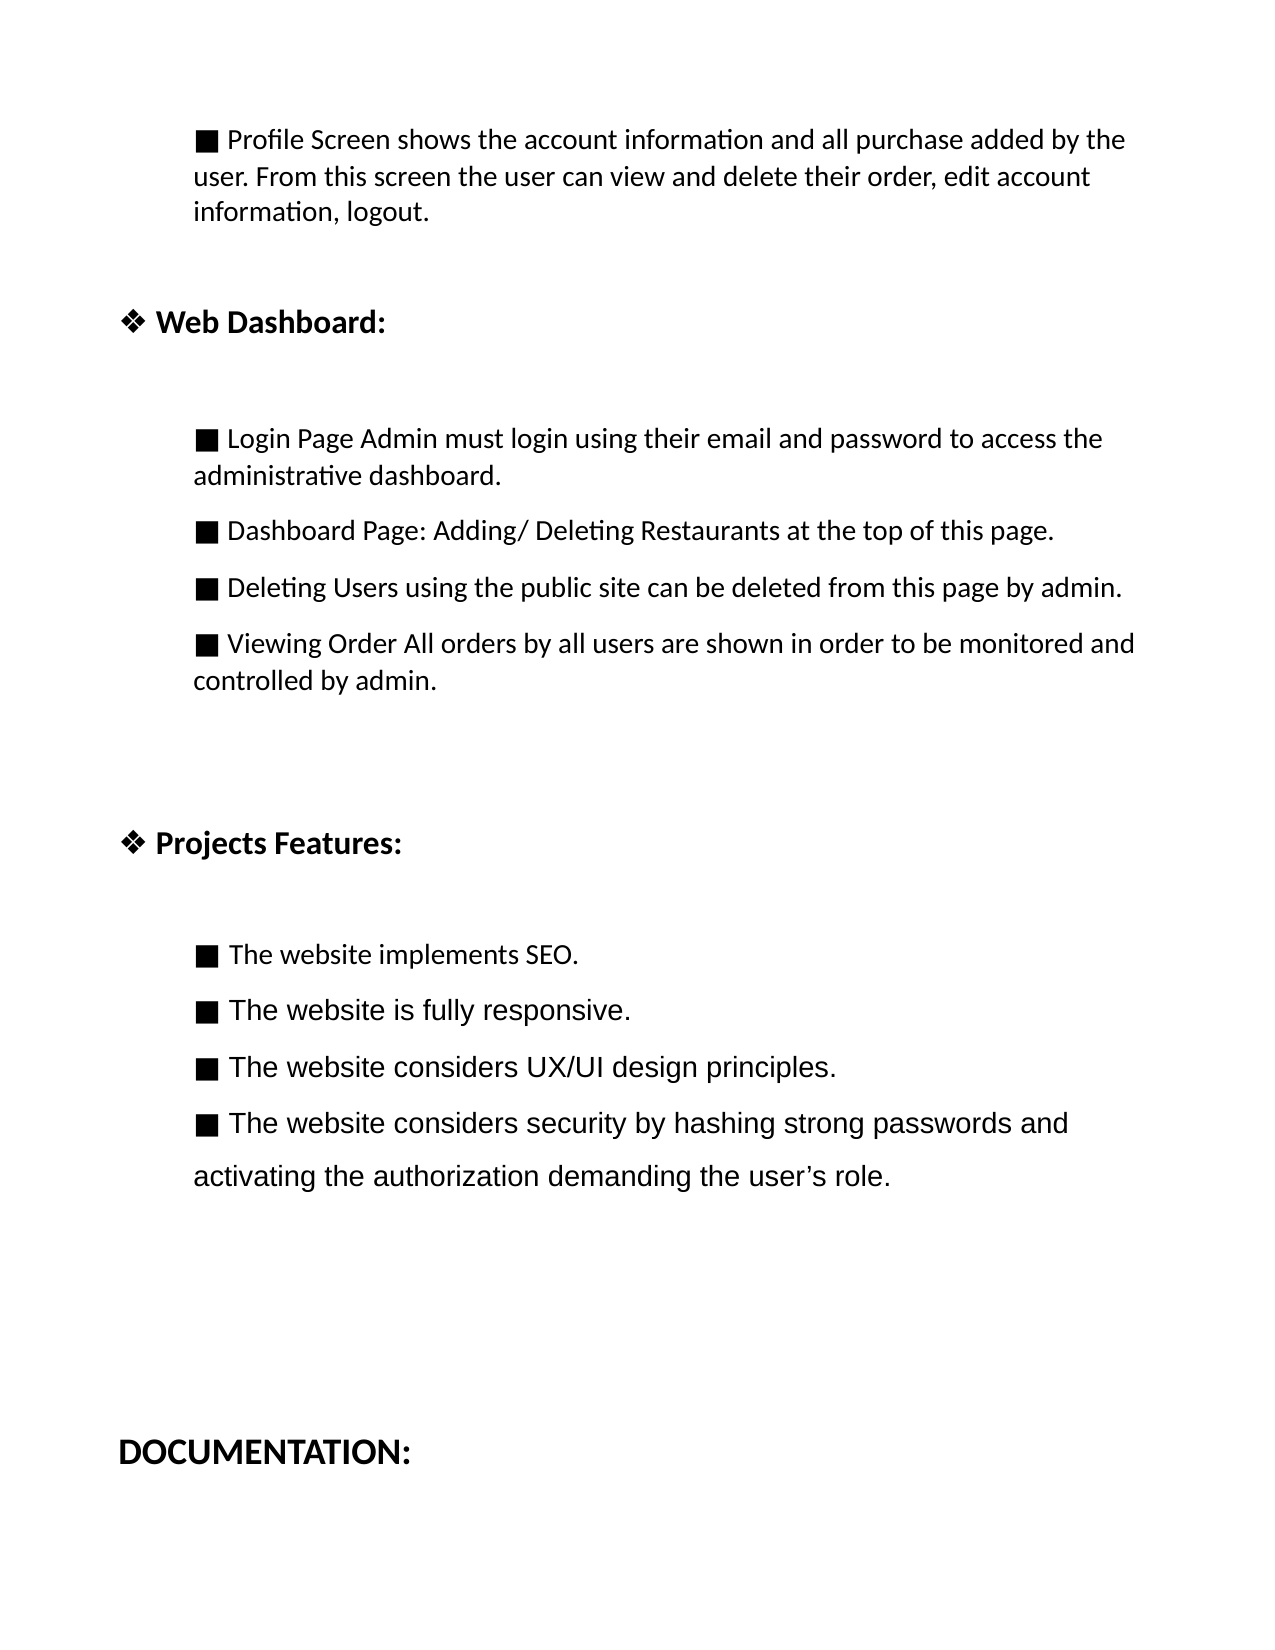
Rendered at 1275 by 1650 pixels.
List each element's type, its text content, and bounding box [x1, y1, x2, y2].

text activating the authorization demanding the user’s role. [193, 1158, 1157, 1192]
text ■ Profile Screen shows the account information and all purchase added by the user. From this screen the user can view and delete their order, edit account information, logout. [193, 118, 1157, 229]
text ■ The website implements SEO. [193, 933, 1157, 973]
text ■ The website considers UX/UI design principles. [193, 1046, 1157, 1086]
text DOCUMENTATION: [118, 1428, 1157, 1474]
text ■ The website considers security by hashing strong passwords and [193, 1102, 1157, 1142]
text ■ The website is fully responsive. [193, 989, 1157, 1029]
text ■ Deleting Users using the public site can be deleted from this page by admin. [193, 566, 1157, 606]
text ■ Login Page Admin must login using their email and password to access the administrative dashboard. [193, 417, 1157, 493]
text ■ Viewing Order All orders by all users are shown in order to be monitored and controlled by admin. [193, 622, 1157, 697]
text ❖ Web Dashboard: [118, 298, 1157, 343]
text ❖ Projects Features: [118, 819, 1157, 864]
text ■ Dashboard Page: Adding/ Deleting Restaurants at the top of this page. [193, 509, 1157, 549]
